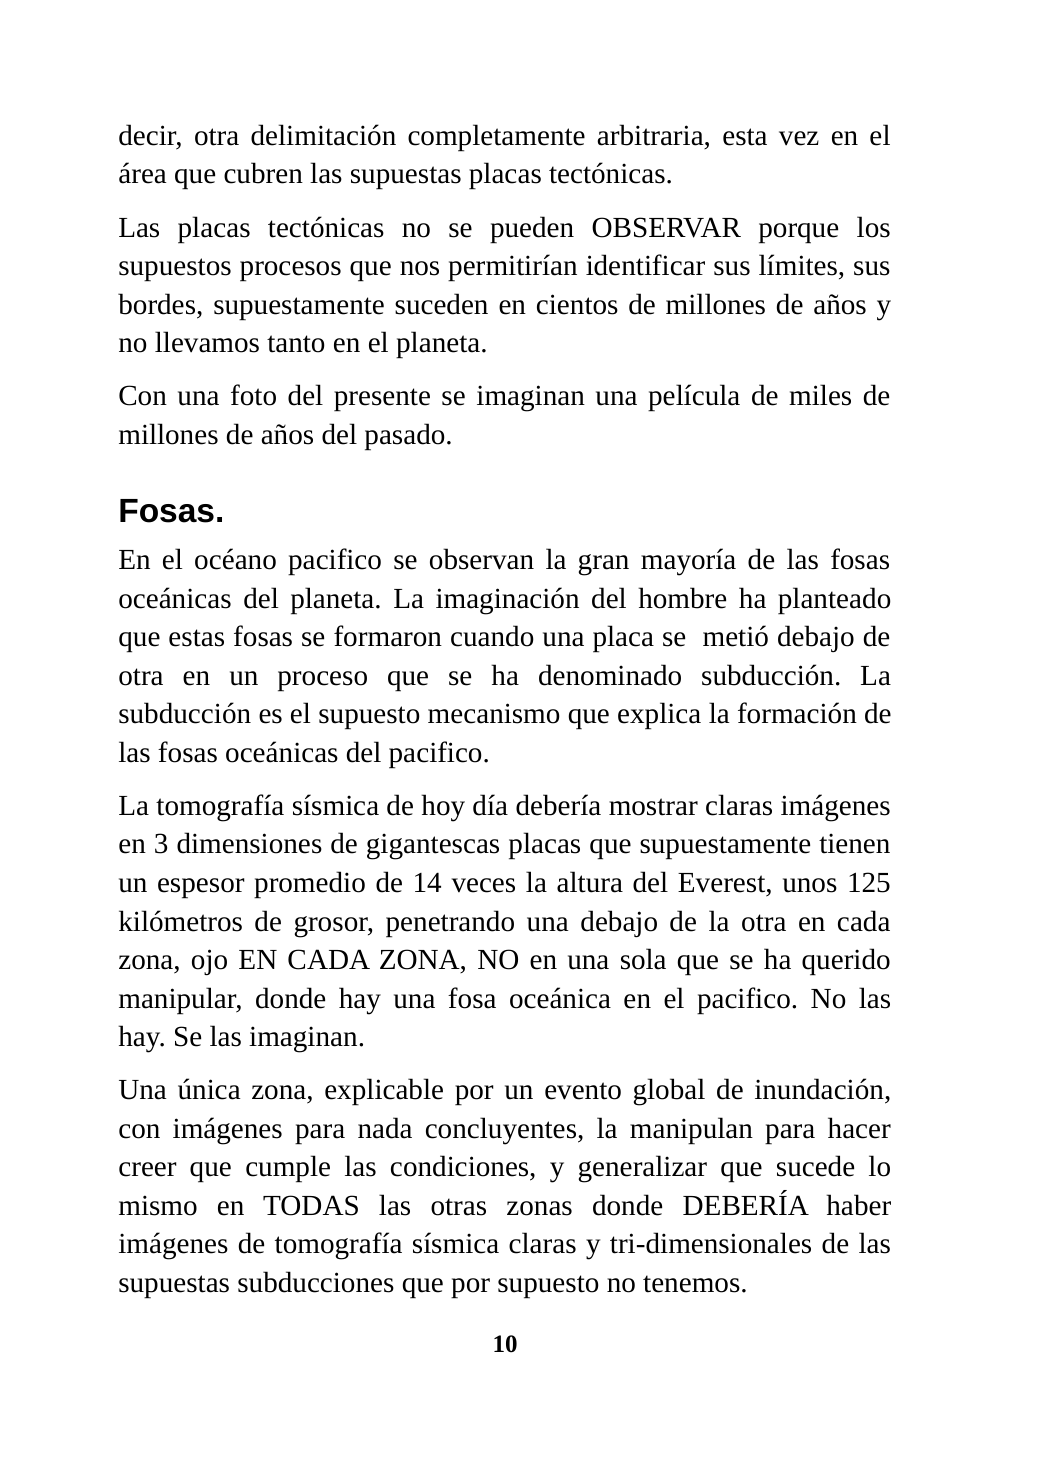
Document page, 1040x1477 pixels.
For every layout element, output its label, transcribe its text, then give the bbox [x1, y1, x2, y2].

text Las placas tectónicas no se pueden OBSERVAR porque los supuestos procesos que nos permitirían identificar sus límites, sus bordes, supuestamente suceden en cientos de millones de años y no llevamos tanto en el planeta. [118, 210, 892, 359]
subtitle Fosas. [118, 491, 892, 530]
text En el océano pacifico se observan la gran mayoría de las fosas oceánicas del planeta. La imaginación del hombre ha planteado que estas fosas se formaron cuando una placa se metió debajo de otra en un proceso que se ha denominado subducción. La subducción es el supuesto mecanismo que explica la formación de las fosas oceánicas del pacifico. [118, 542, 892, 768]
text decir, otra delimitación completamente arbitraria, esta vez en el área que cubren las supuestas placas tectónicas. [118, 118, 892, 190]
text Una única zona, explicable por un evento global de inundación, con imágenes para nada concluyentes, la manipulan para hacer creer que cumple las condiciones, y generalizar que sucede lo mismo en TODAS las otras zonas donde DEBERÍA haber imágenes de tomografía sísmica claras y tri-dimensionales de las supuestas subducciones que por supuesto no tenemos. [118, 1072, 892, 1299]
text La tomografía sísmica de hoy día debería mostrar claras imágenes en 3 dimensiones de gigantescas placas que supuestamente tienen un espesor promedio de 14 veces la altura del Everest, unos 125 kilómetros de grosor, penetrando una debajo de la otra en cada zona, ojo EN CADA ZONA, NO en una sola que se ha querido manipular, donde hay una fosa oceánica en el pacifico. No las hay. Se las imaginan. [118, 788, 892, 1053]
text Con una foto del presente se imaginan una película de miles de millones de años del pasado. [118, 378, 892, 451]
